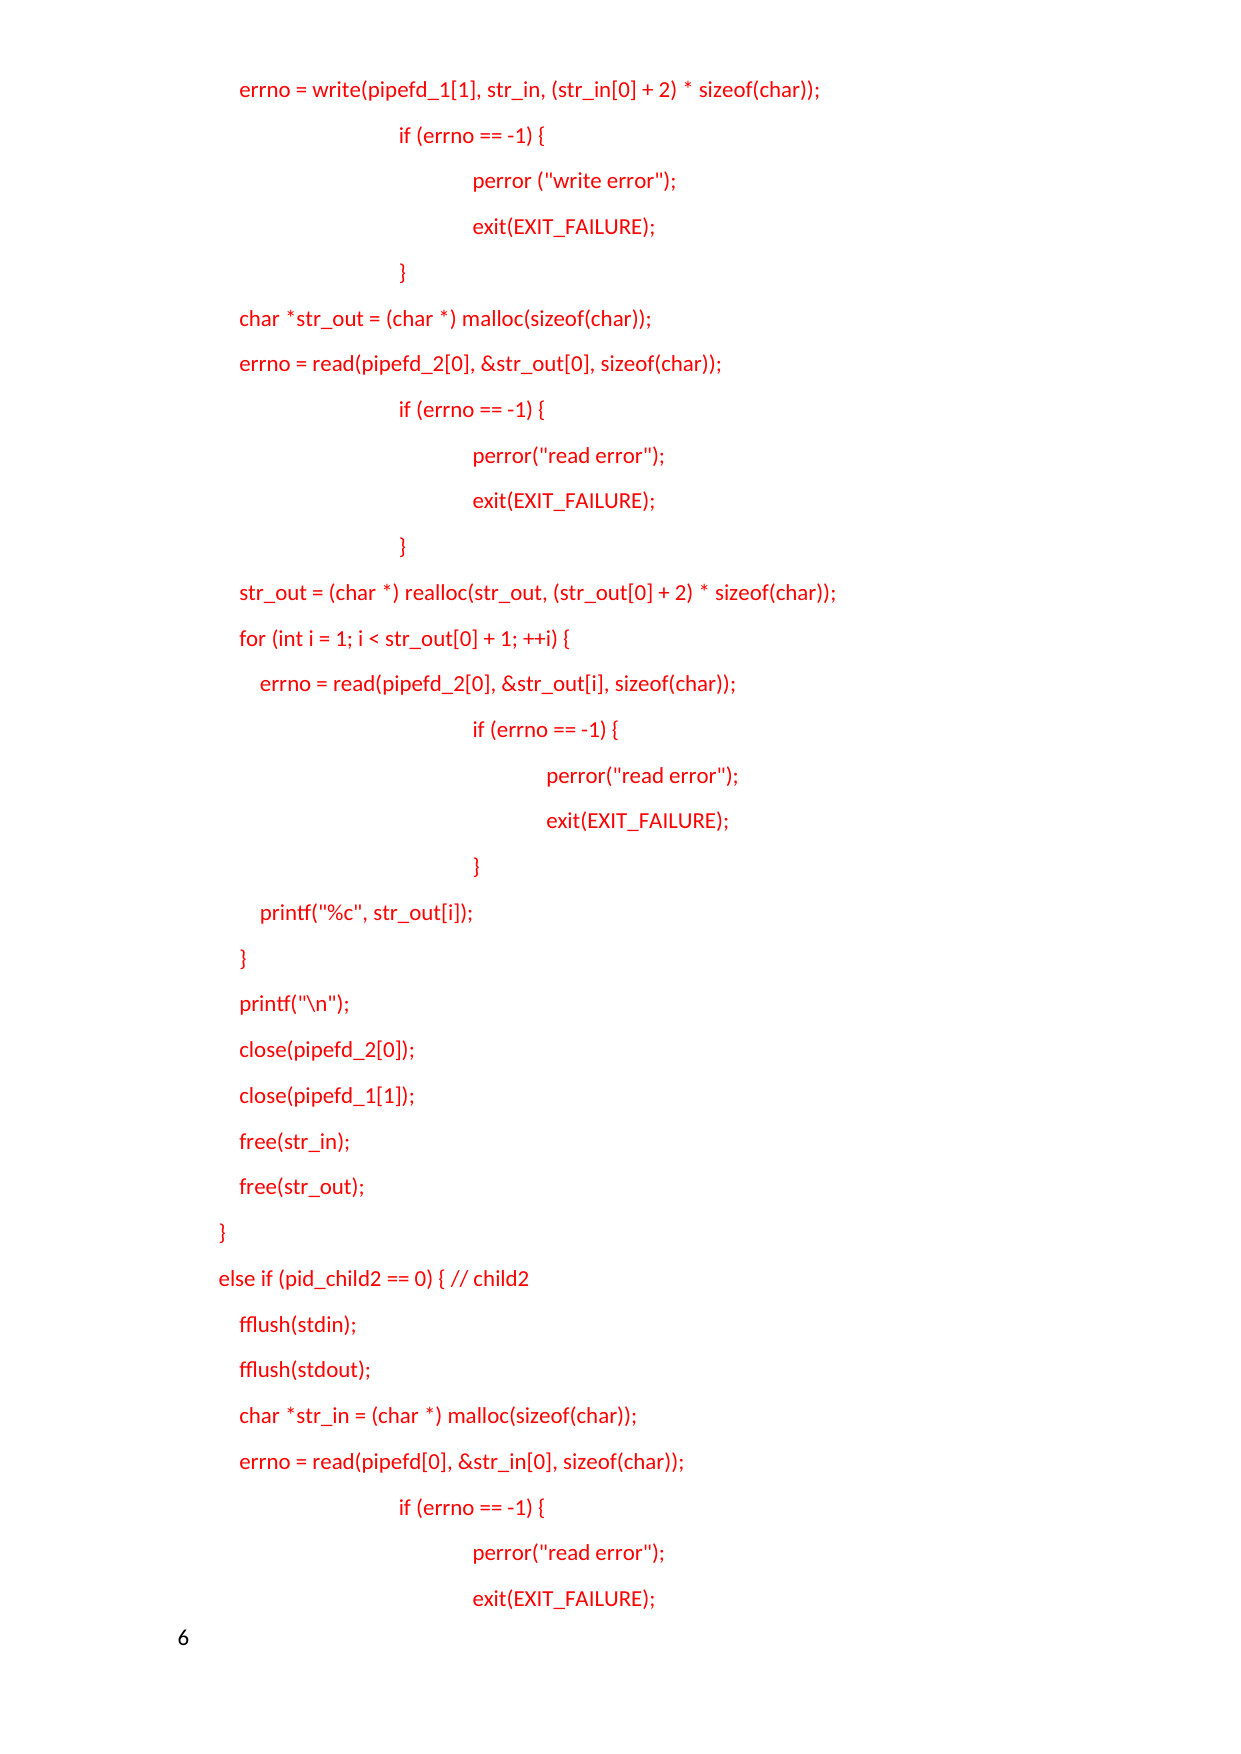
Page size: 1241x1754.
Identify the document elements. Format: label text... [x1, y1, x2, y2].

text fflush(stdout); [177, 1355, 1152, 1383]
text str_out = (char *) realloc(str_out, (str_out[0] + 2) * sizeof(char)); [177, 578, 1152, 606]
text errno = write(pipefd_1[1], str_in, (str_in[0] + 2) * sizeof(char)); [177, 75, 1152, 103]
text errno = read(pipefd_2[0], &str_out[0], sizeof(char)); [177, 349, 1152, 377]
text exit(EXIT_FAILURE); [177, 487, 1152, 514]
text else if (pid_child2 == 0) { // child2 [177, 1264, 1152, 1292]
text if (errno == -1) { [177, 1493, 1152, 1521]
text perror("read error"); [177, 761, 1152, 789]
text char *str_out = (char *) malloc(sizeof(char)); [177, 304, 1152, 332]
text perror ("write error"); [177, 166, 1152, 194]
text errno = read(pipefd[0], &str_in[0], sizeof(char)); [177, 1447, 1152, 1475]
text free(str_out); [177, 1172, 1152, 1201]
text printf("%c", str_out[i]); [177, 898, 1152, 926]
text close(pipefd_2[0]); [177, 1035, 1152, 1063]
text close(pipefd_1[1]); [177, 1081, 1152, 1109]
text exit(EXIT_FAILURE); [177, 807, 1152, 835]
text perror("read error"); [177, 1538, 1152, 1566]
text } [177, 1218, 1152, 1246]
text if (errno == -1) { [177, 715, 1152, 743]
text perror("read error"); [177, 441, 1152, 469]
text if (errno == -1) { [177, 395, 1152, 423]
text fflush(stdin); [177, 1310, 1152, 1338]
text printf("\n"); [177, 989, 1152, 1018]
text } [177, 532, 1152, 560]
text } [177, 258, 1152, 286]
text free(str_in); [177, 1127, 1152, 1155]
text exit(EXIT_FAILURE); [177, 212, 1152, 240]
text for (int i = 1; i < str_out[0] + 1; ++i) { [177, 624, 1152, 652]
text exit(EXIT_FAILURE); [177, 1584, 1152, 1612]
text if (errno == -1) { [177, 121, 1152, 149]
text } [177, 944, 1152, 972]
text char *str_in = (char *) malloc(sizeof(char)); [177, 1401, 1152, 1429]
text errno = read(pipefd_2[0], &str_out[i], sizeof(char)); [177, 669, 1152, 697]
text } [177, 852, 1152, 880]
